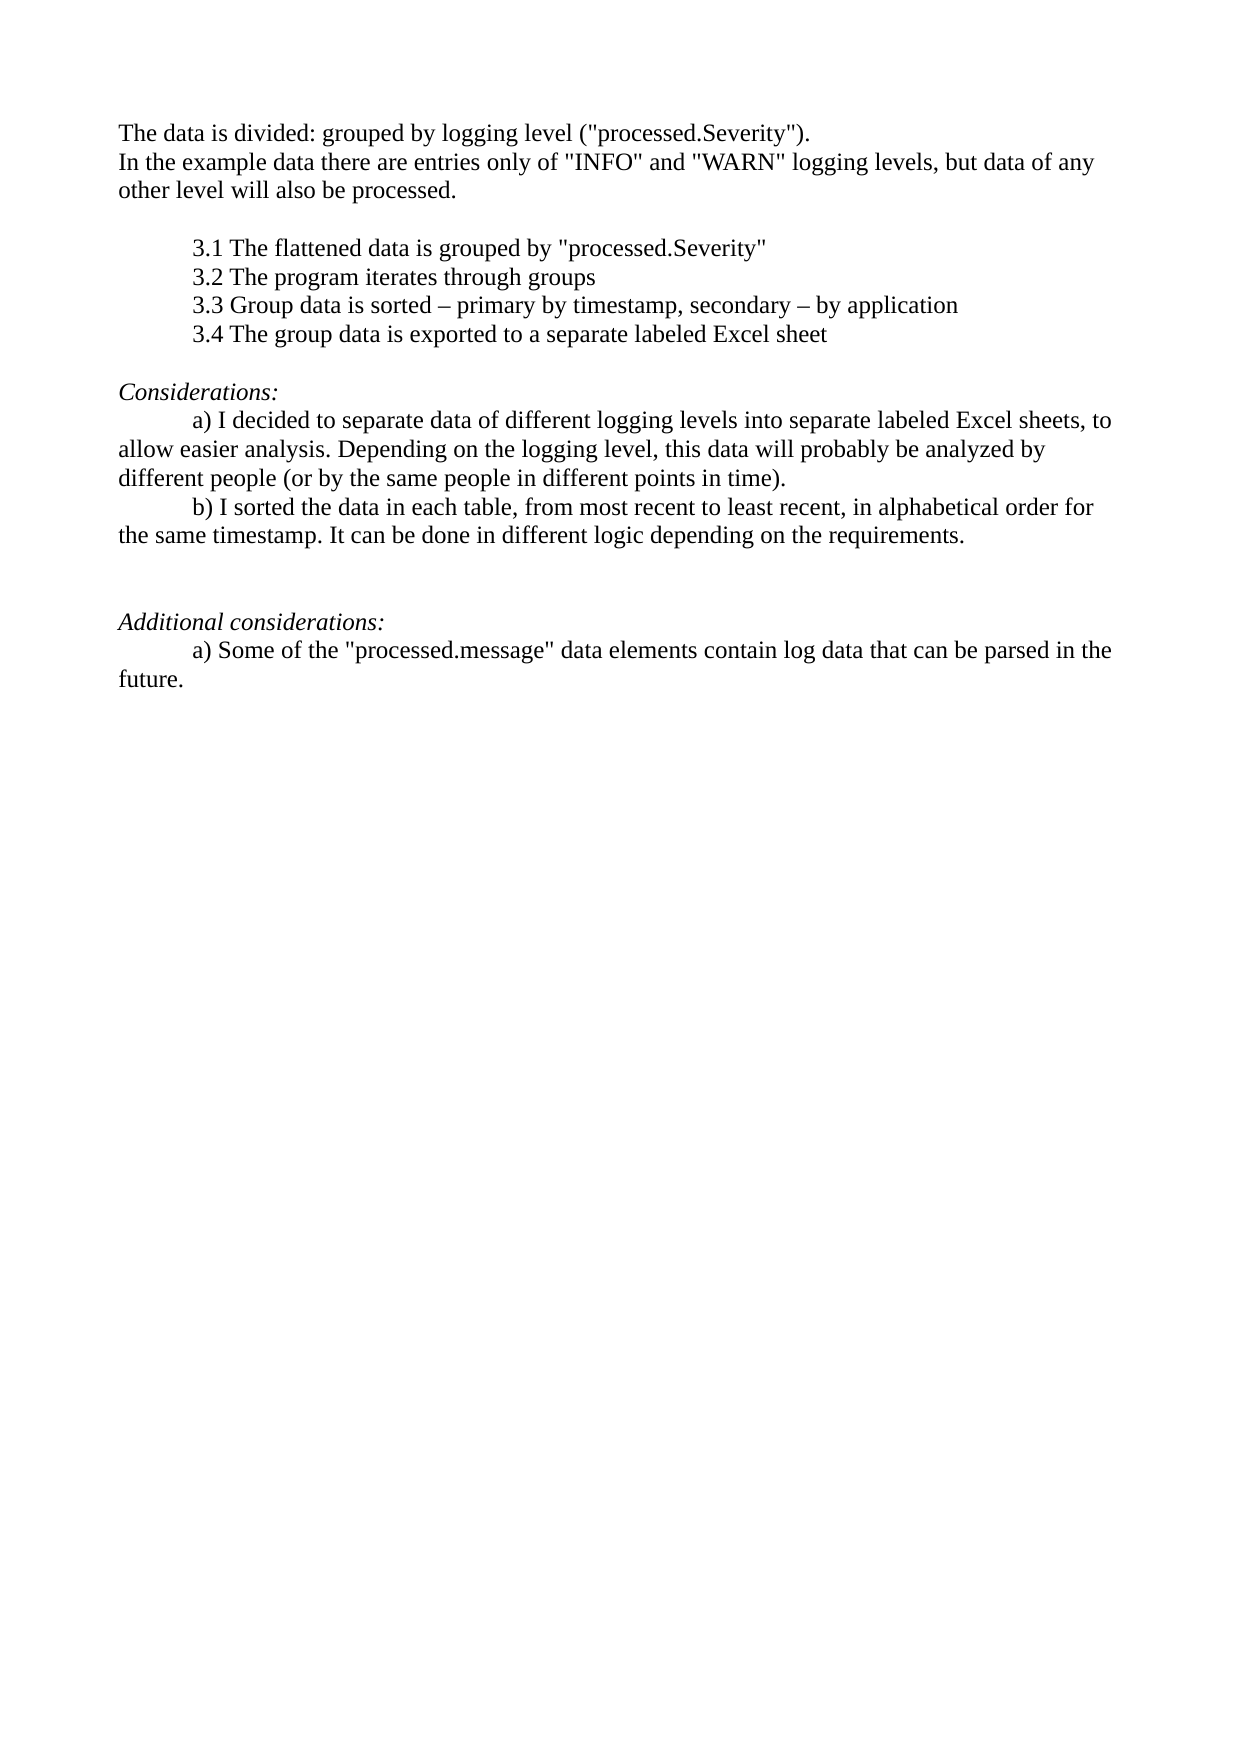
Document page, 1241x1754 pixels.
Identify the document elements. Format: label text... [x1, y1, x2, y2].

text In the example data there are entries only of "INFO" and "WARN" logging levels, but data of any other level will also be processed. [118, 147, 1122, 204]
text Additional considerations: [118, 607, 1122, 636]
text The data is divided: grouped by logging level ("processed.Severity"). [118, 118, 1122, 147]
text a) Some of the "processed.message" data elements contain log data that can be parsed in the future. [118, 636, 1122, 693]
text 3.1 The flattened data is grouped by "processed.Severity" [118, 233, 1122, 262]
text b) I sorted the data in each table, from most recent to least recent, in alphabetical order for the same timestamp. It can be done in different logic depending on the requirements. [118, 492, 1122, 549]
text 3.4 The group data is exported to a separate labeled Excel sheet [118, 319, 1122, 348]
text Considerations: [118, 377, 1122, 406]
text 3.2 The program iterates through groups [118, 262, 1122, 291]
text 3.3 Group data is sorted – primary by timestamp, secondary – by application [118, 291, 1122, 319]
text a) I decided to separate data of different logging levels into separate labeled Excel sheets, to allow easier analysis. Depending on the logging level, this data will probably be analyzed by different people (or by the same people in different points in time). [118, 406, 1122, 492]
